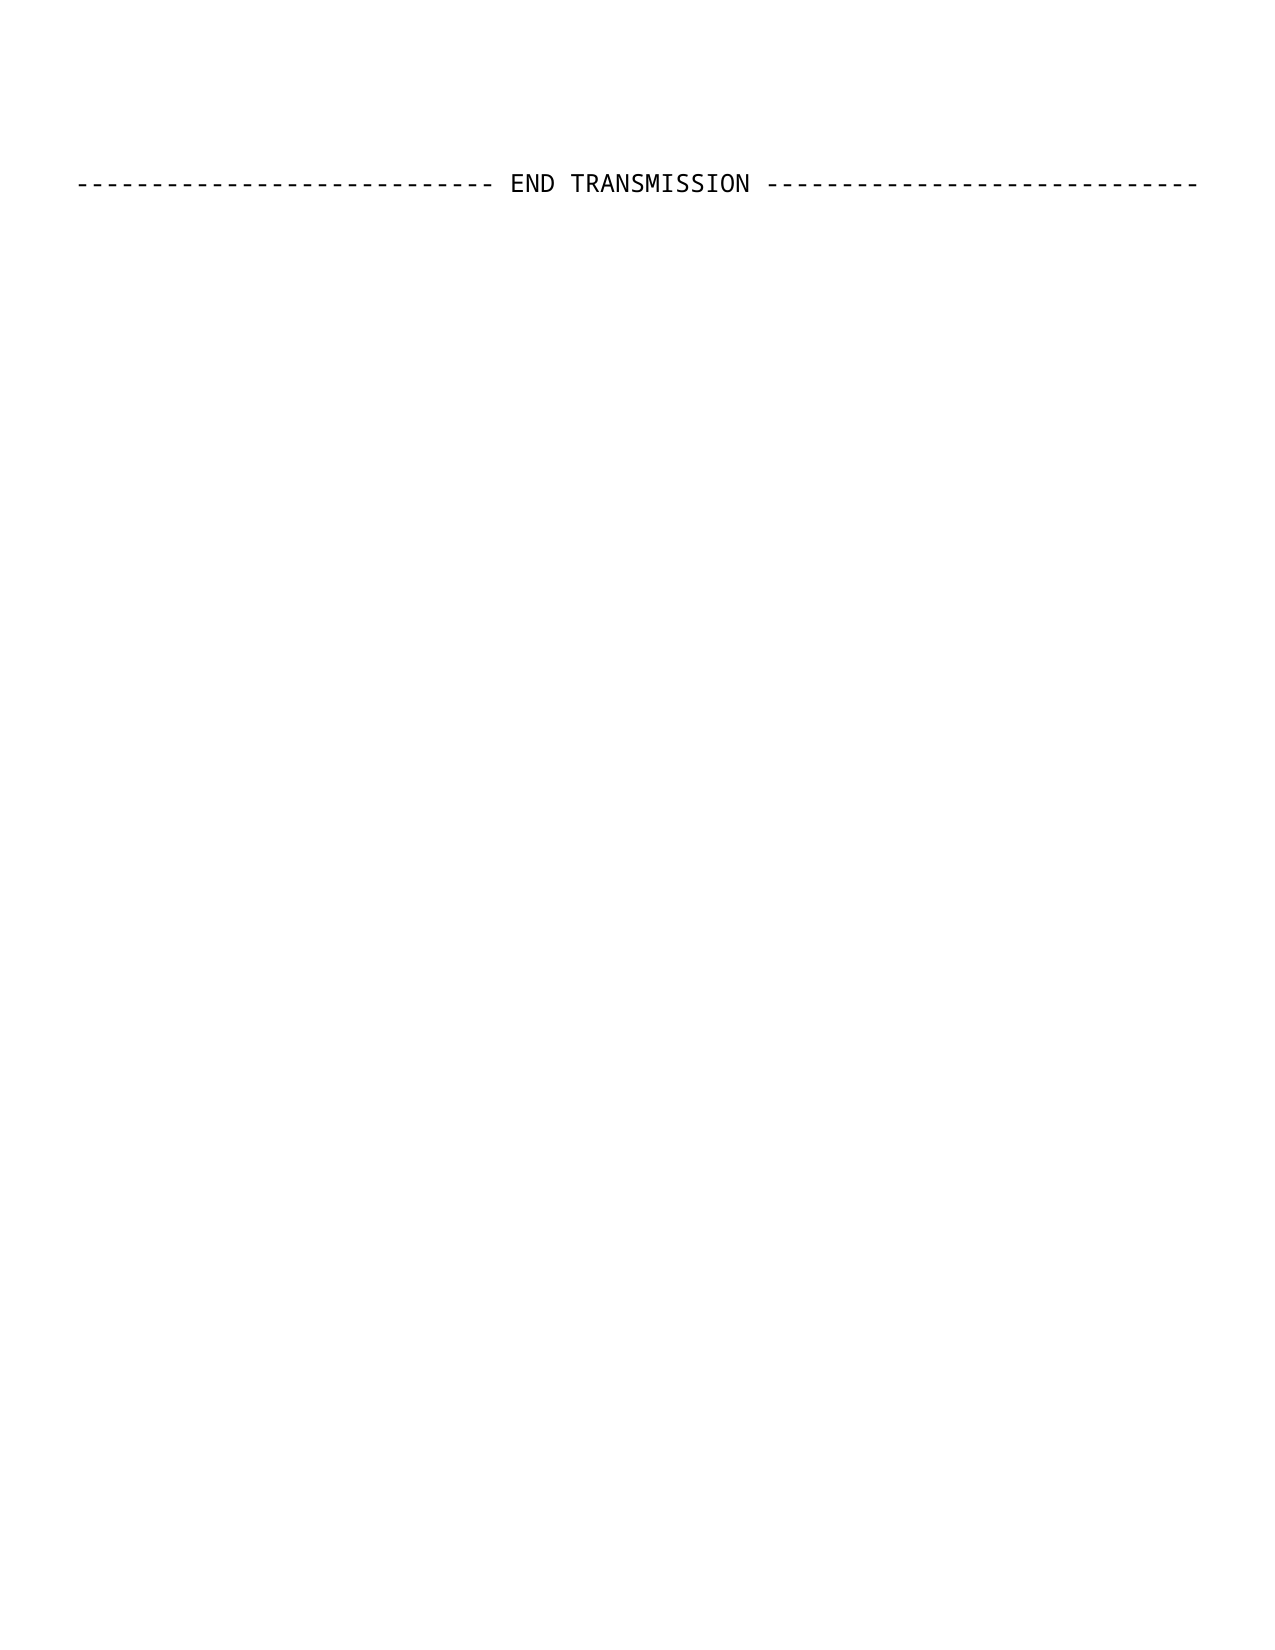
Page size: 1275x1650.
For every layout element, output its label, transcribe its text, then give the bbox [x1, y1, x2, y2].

text ---------------------------- END TRANSMISSION ----------------------------- [75, 166, 1200, 200]
